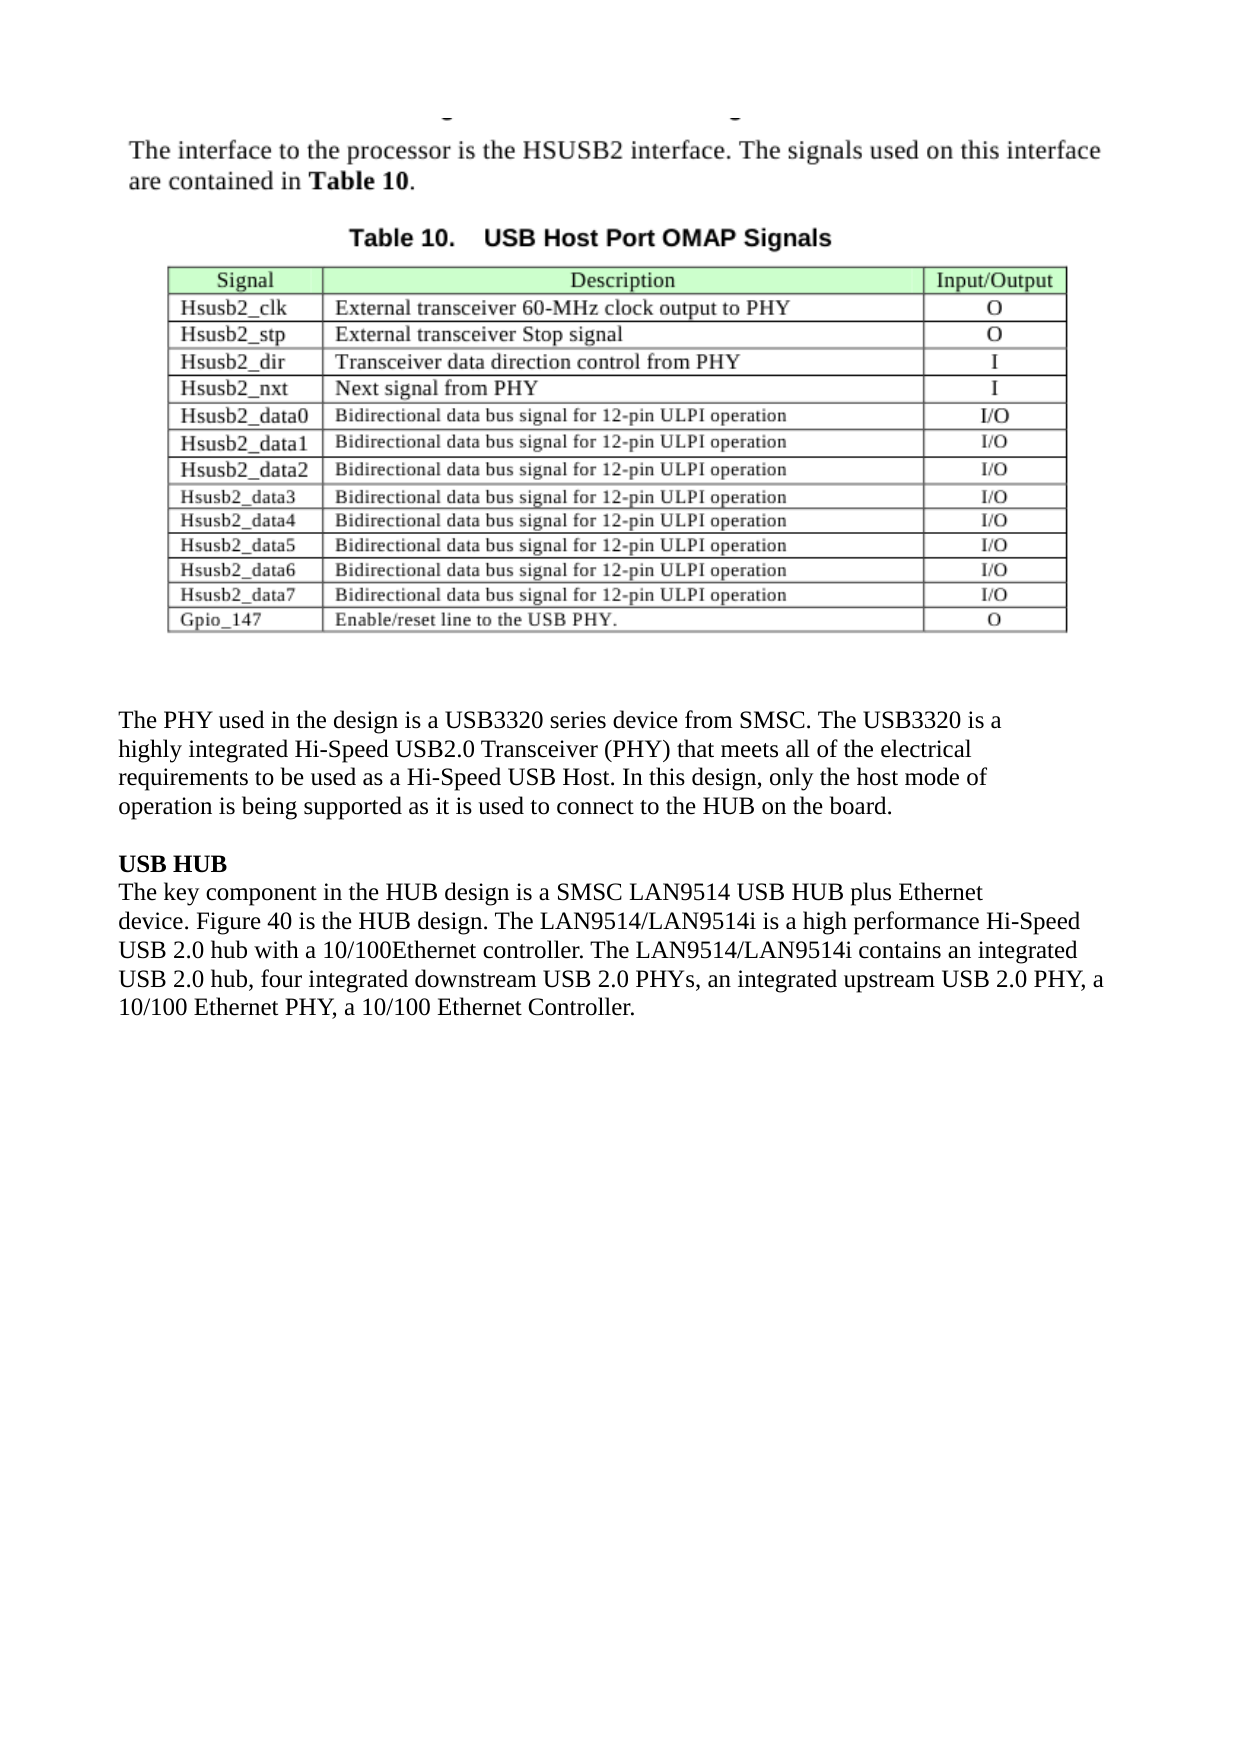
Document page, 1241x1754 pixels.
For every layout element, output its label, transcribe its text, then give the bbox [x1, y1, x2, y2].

text requirements to be used as a Hi-Speed USB Host. In this design, only the host mode of [118, 762, 1122, 791]
text highly integrated Hi-Speed USB2.0 Transceiver (PHY) that meets all of the electrical [118, 734, 1122, 762]
text The PHY used in the design is a USB3320 series device from SMSC. The USB3320 is a [118, 705, 1122, 734]
text USB HUB [118, 849, 1122, 877]
text device. Figure 40 is the HUB design. The LAN9514/LAN9514i is a high performance Hi-Speed USB 2.0 hub with a 10/100Ethernet controller. The LAN9514/LAN9514i contains an integrated USB 2.0 hub, four integrated downstream USB 2.0 PHYs, an integrated upstream USB 2.0 PHY, a 10/100 Ethernet PHY, a 10/100 Ethernet Controller. [118, 906, 1122, 1021]
picture [118, 118, 1123, 677]
text The key component in the HUB design is a SMSC LAN9514 USB HUB plus Ethernet [118, 877, 1122, 906]
text operation is being supported as it is used to connect to the HUB on the board. [118, 791, 1122, 820]
